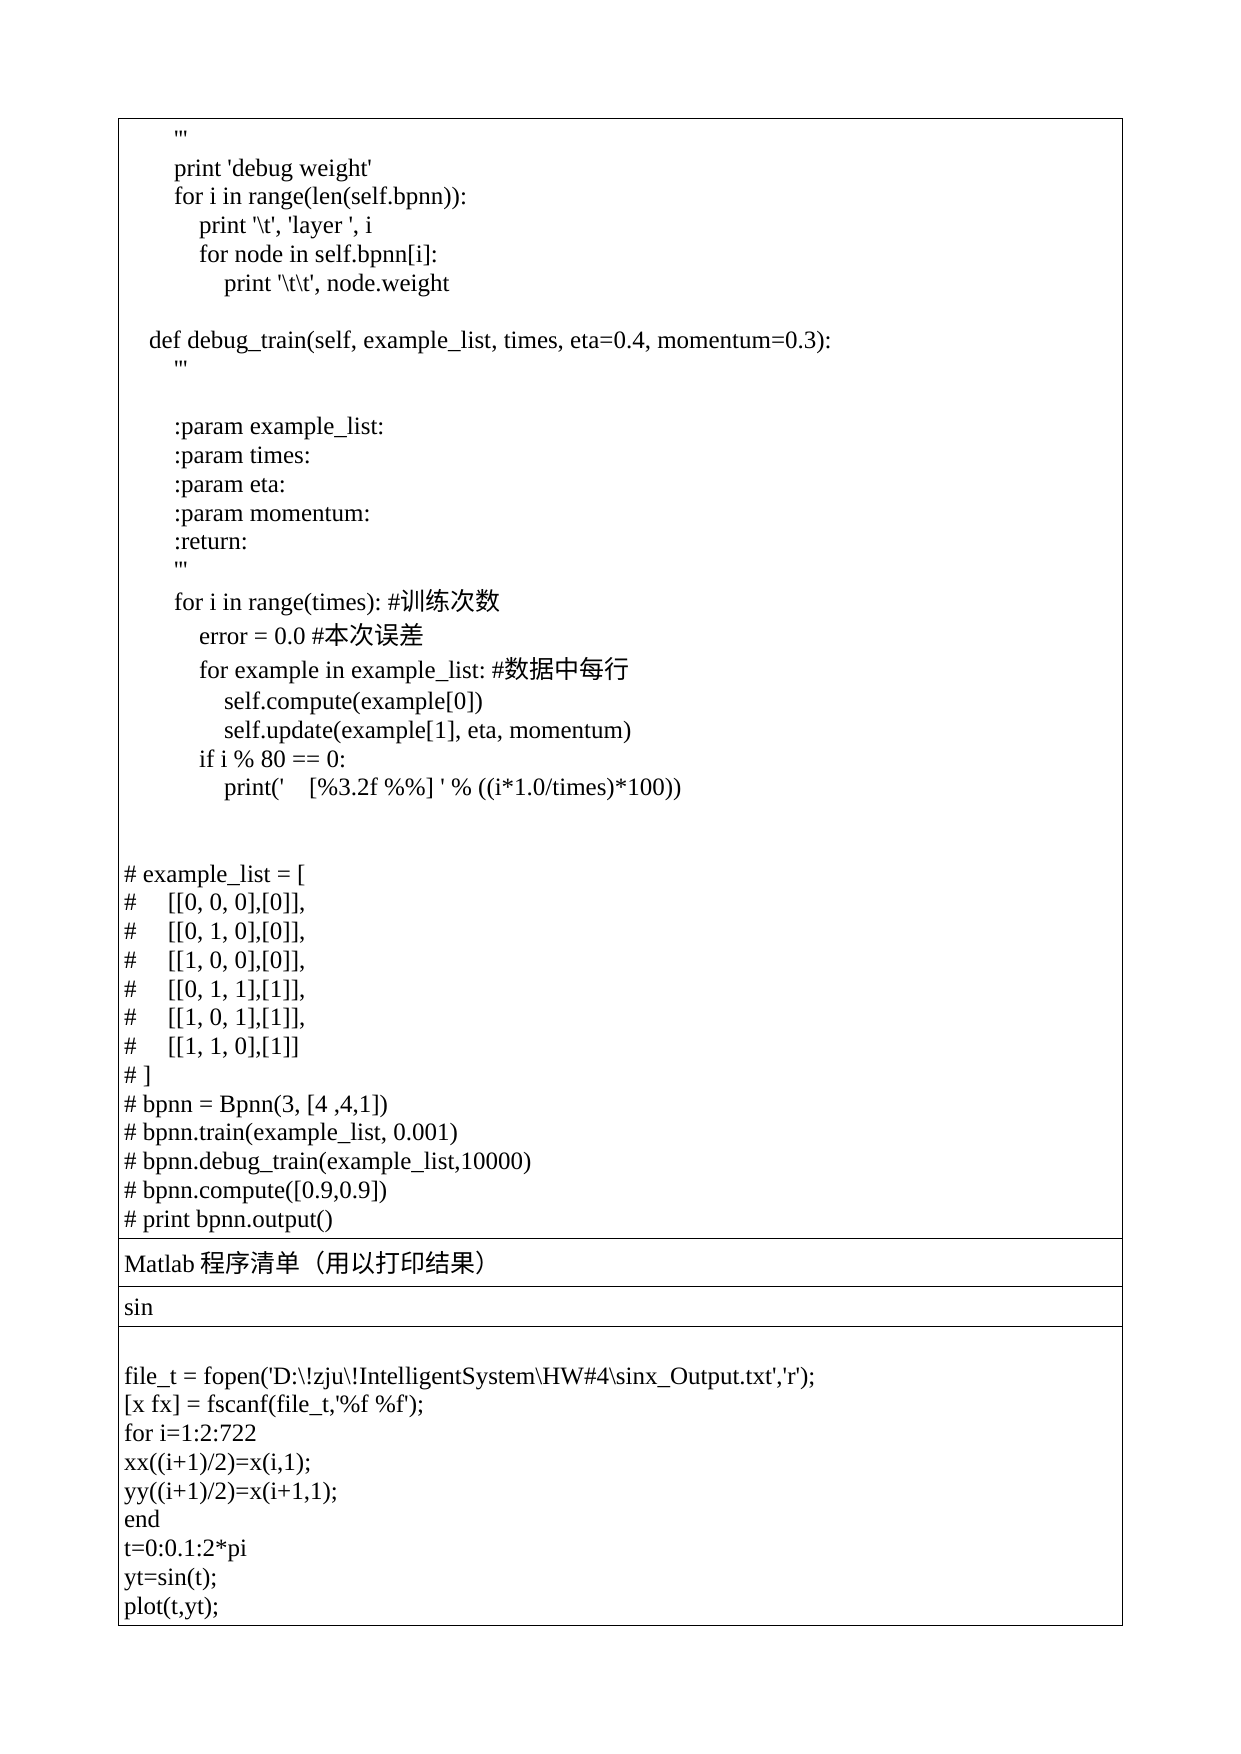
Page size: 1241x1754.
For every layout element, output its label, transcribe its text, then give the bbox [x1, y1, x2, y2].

table_cell Matlab程序清单（用以打印结果） [119, 1239, 1122, 1286]
table_cell file_t = fopen('D:\!zju\!IntelligentSystem\HW#4\sinx_Output.txt','r'); [x fx] = fscanf(file_t,'%f %f'); for i=1:2:722 xx((i+1)/2)=x(i,1); yy((i+1)/2)=x(i+1,1); end t=0:0.1:2*pi yt=sin(t); plot(t,yt); [119, 1327, 1122, 1625]
table_cell ''' print 'debug weight' for i in range(len(self.bpnn)): print '\t', 'layer ', i for node in self.bpnn[i]: print '\t\t', node.weight def debug_train(self, example_list, times, eta=0.4, momentum=0.3): ''' :param example_list: :param times: :param eta: :param momentum: :return: ''' for i in range(times): #训练次数 error = 0.0 #本次误差 for example in example_list: #数据中每行 self.compute(example[0]) self.update(example[1], eta, momentum) if i % 80 == 0: print(' [%3.2f %%] ' % ((i*1.0/times)*100)) # example_list = [ # [[0, 0, 0],[0]], # [[0, 1, 0],[0]], # [[1, 0, 0],[0]], # [[0, 1, 1],[1]], # [[1, 0, 1],[1]], # [[1, 1, 0],[1]] # ] # bpnn = Bpnn(3, [4 ,4,1]) # bpnn.train(example_list, 0.001) # bpnn.debug_train(example_list,10000) # bpnn.compute([0.9,0.9]) # print bpnn.output() [119, 119, 1122, 1238]
table_cell sin [119, 1287, 1122, 1326]
